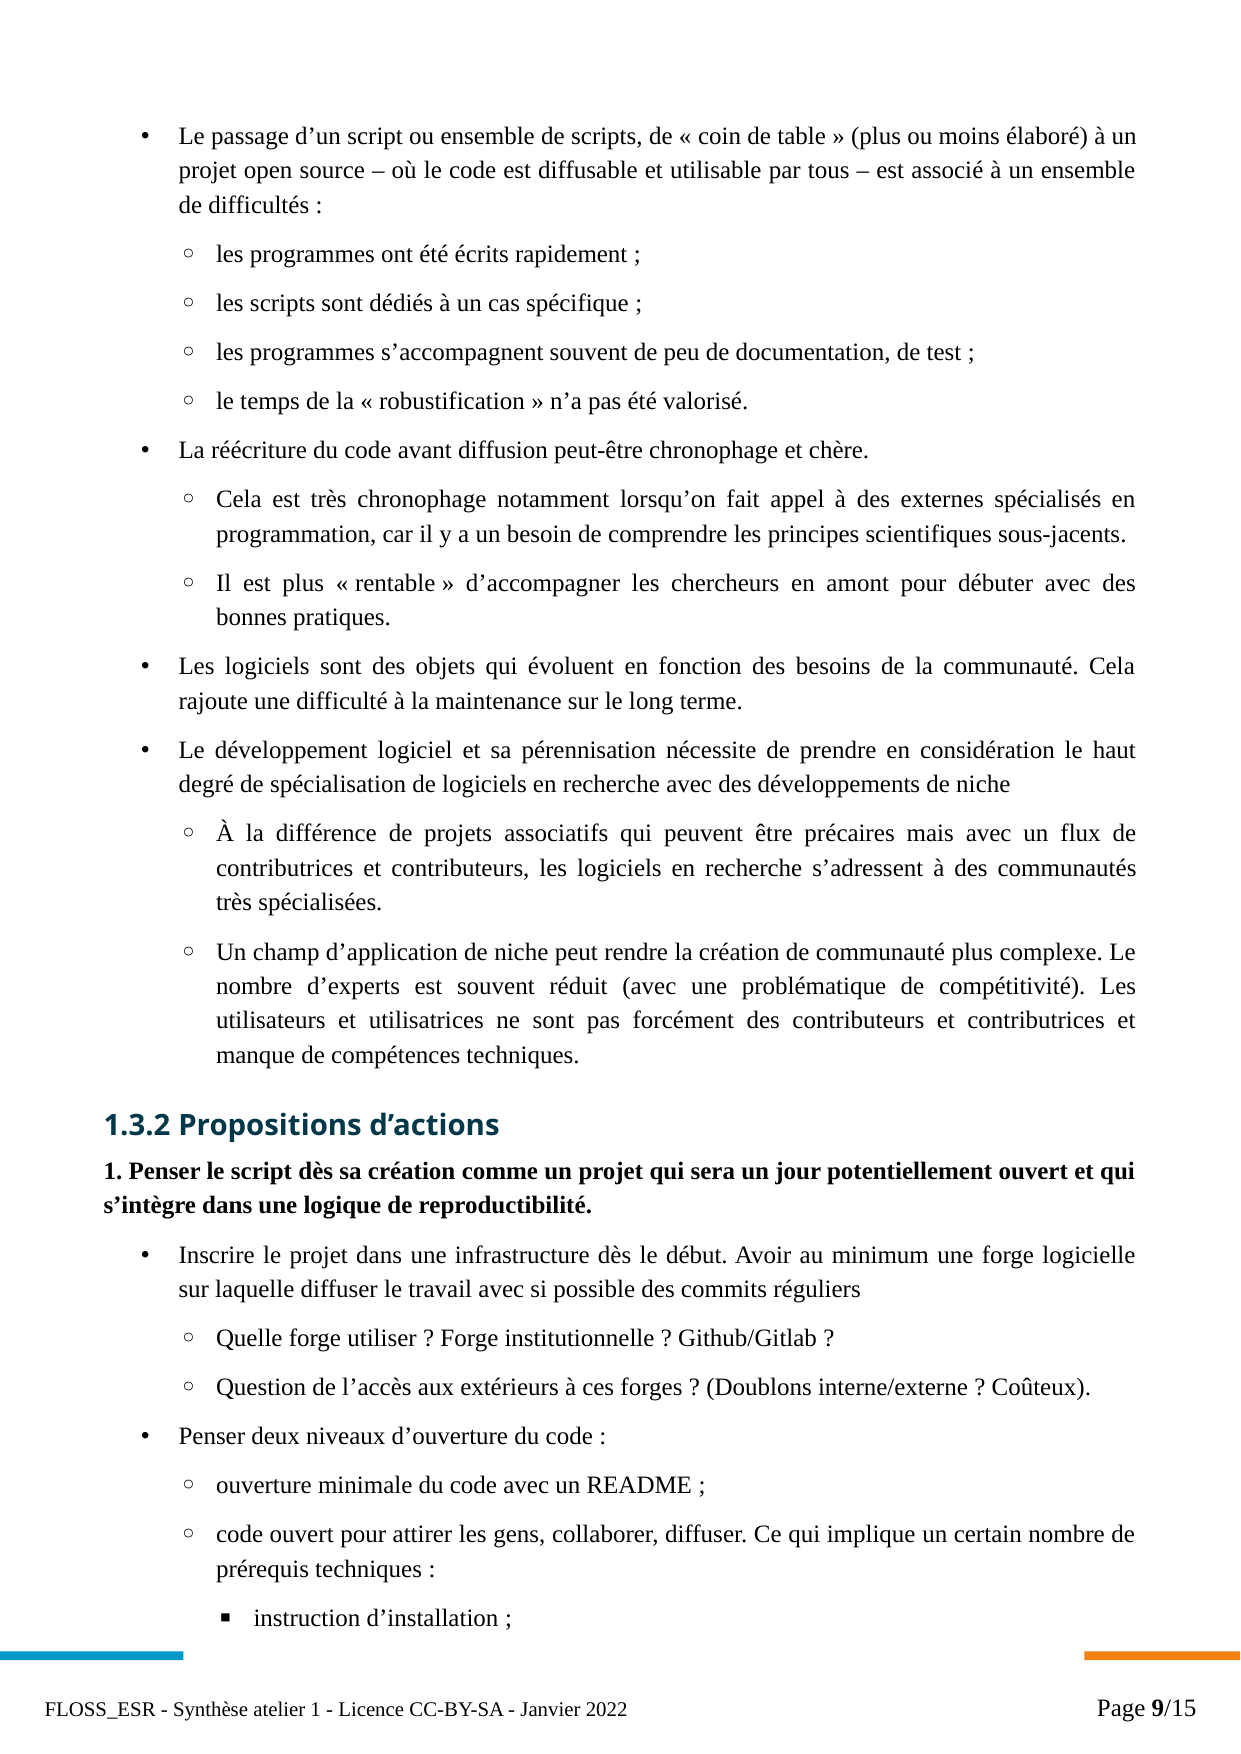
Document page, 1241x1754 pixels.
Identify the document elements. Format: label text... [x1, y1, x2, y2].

list les programmes s’accompagnent souvent de peu de documentation, de test ; [178, 337, 1137, 366]
list Le passage d’un script ou ensemble de scripts, de « coin de table » (plus ou moins élaboré) à un projet open source – où le code est diffusable et utilisable par tous – est associé à un ensemble de difficultés : [141, 121, 1137, 219]
list Il est plus « rentable » d’accompagner les chercheurs en amont pour débuter avec des bonnes pratiques. [178, 568, 1137, 631]
list code ouvert pour attirer les gens, collaborer, diffuser. Ce qui implique un certain nombre de prérequis techniques : [178, 1519, 1137, 1583]
list Quelle forge utiliser ? Forge institutionnelle ? Github/Gitlab ? [178, 1323, 1137, 1352]
list ouverture minimale du code avec un README ; [178, 1470, 1137, 1499]
list À la différence de projets associatifs qui peuvent être précaires mais avec un flux de contributrices et contributeurs, les logiciels en recherche s’adressent à des communautés très spécialisées. [178, 818, 1137, 916]
list le temps de la « robustification » n’a pas été valorisé. [178, 386, 1137, 415]
list instruction d’installation ; [216, 1603, 1137, 1632]
list Cela est très chronophage notamment lorsqu’on fait appel à des externes spécialisés en programmation, car il y a un besoin de comprendre les principes scientifiques sous-jacents. [178, 484, 1137, 548]
list La réécriture du code avant diffusion peut-être chronophage et chère. [141, 435, 1137, 464]
subtitle Propositions d’actions [103, 1104, 1137, 1144]
list les scripts sont dédiés à un cas spécifique ; [178, 288, 1137, 317]
list Un champ d’application de niche peut rendre la création de communauté plus complexe. Le nombre d’experts est souvent réduit (avec une problématique de compétitivité). Les utilisateurs et utilisatrices ne sont pas forcément des contributeurs et contributrices et manque de compétences techniques. [178, 937, 1137, 1069]
list Le développement logiciel et sa pérennisation nécessite de prendre en considération le haut degré de spécialisation de logiciels en recherche avec des développements de niche [141, 735, 1137, 798]
list les programmes ont été écrits rapidement ; [178, 239, 1137, 268]
list Inscrire le projet dans une infrastructure dès le début. Avoir au minimum une forge logicielle sur laquelle diffuser le travail avec si possible des commits réguliers [141, 1240, 1137, 1303]
list Question de l’accès aux extérieurs à ces forges ? (Doublons interne/externe ? Coûteux). [178, 1372, 1137, 1401]
list Les logiciels sont des objets qui évoluent en fonction des besoins de la communauté. Cela rajoute une difficulté à la maintenance sur le long terme. [141, 651, 1137, 715]
list Penser deux niveaux d’ouverture du code : [141, 1421, 1137, 1450]
text 1. Penser le script dès sa création comme un projet qui sera un jour potentiellement ouvert et qui s’intègre dans une logique de reproductibilité. [103, 1156, 1137, 1219]
